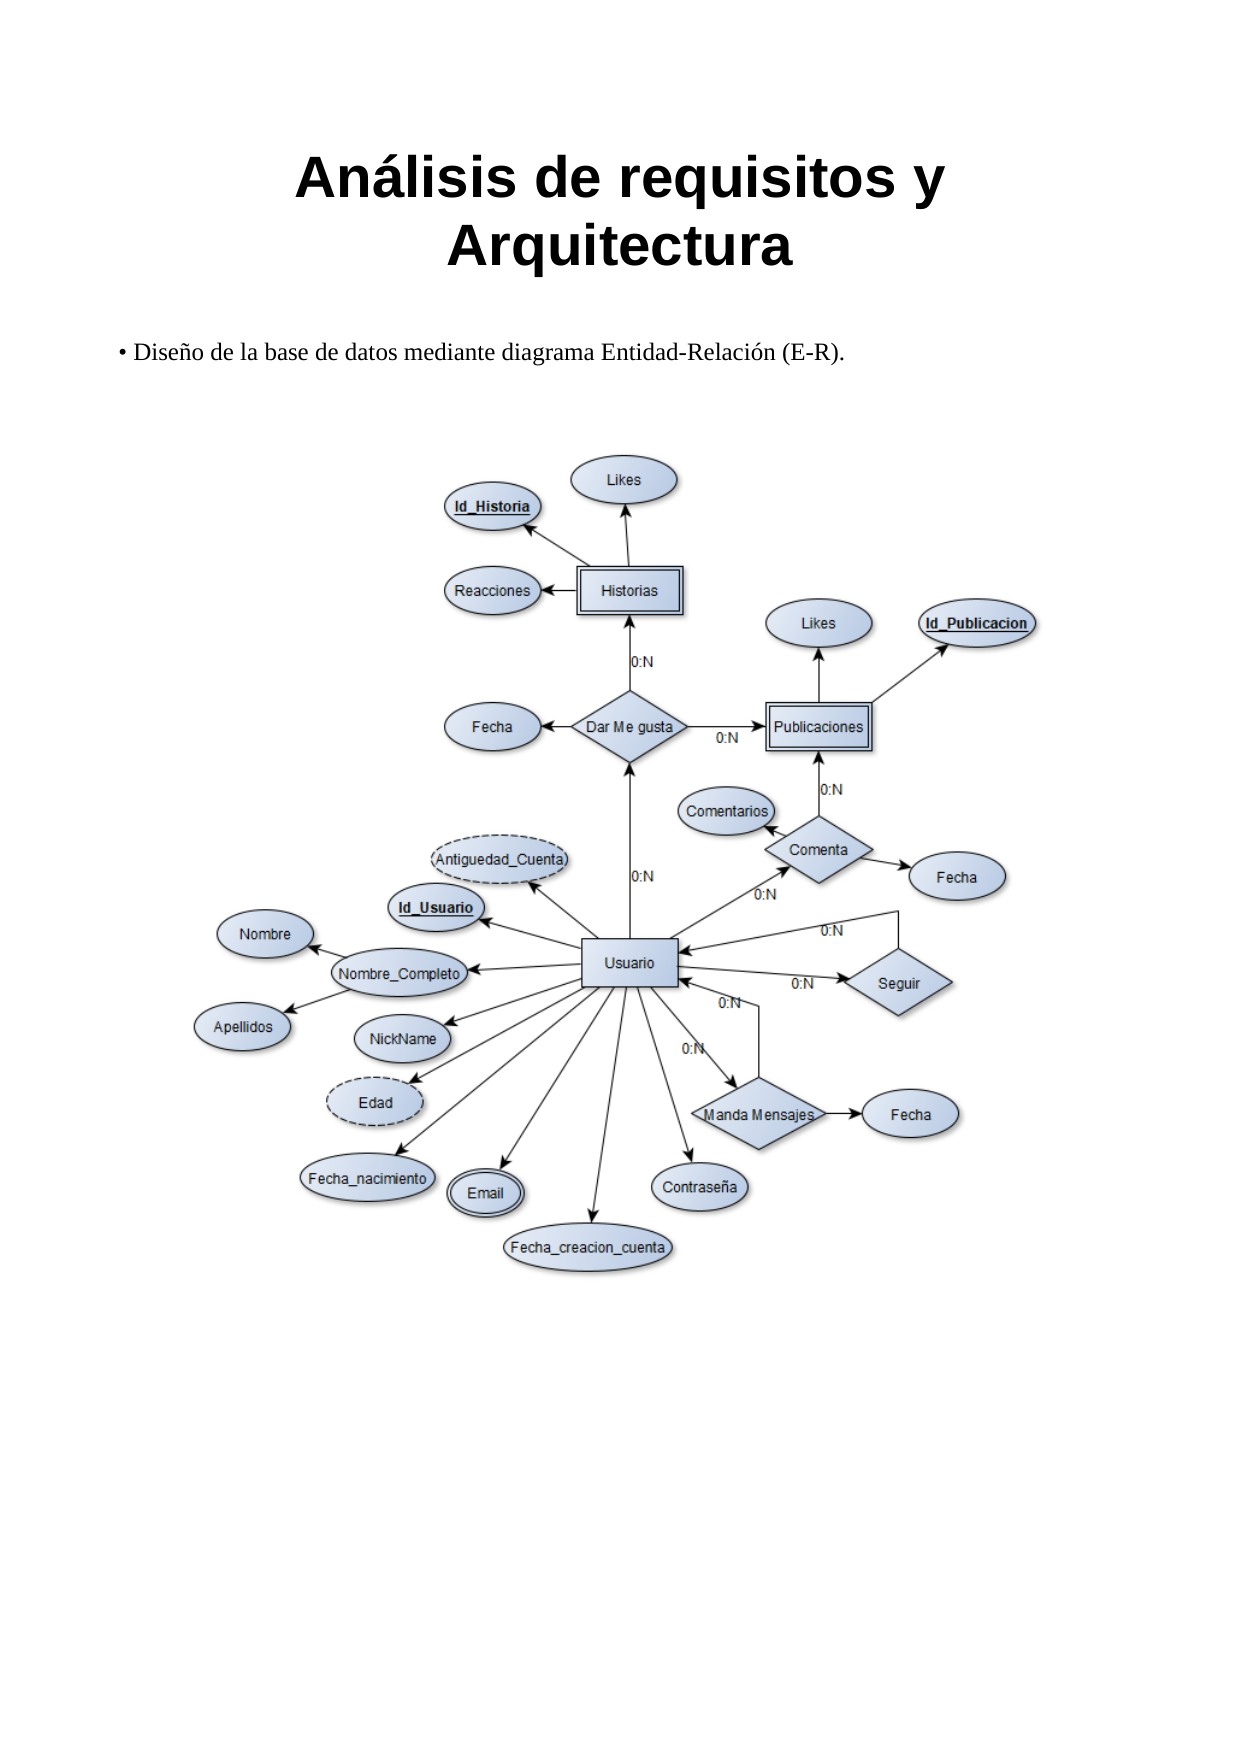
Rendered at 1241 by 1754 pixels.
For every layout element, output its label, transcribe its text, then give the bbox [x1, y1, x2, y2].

text • Diseño de la base de datos mediante diagrama Entidad-Relación (E-R). [118, 337, 1122, 366]
title Análisis de requisitos y Arquitectura [118, 143, 1122, 277]
picture [118, 385, 1123, 1331]
